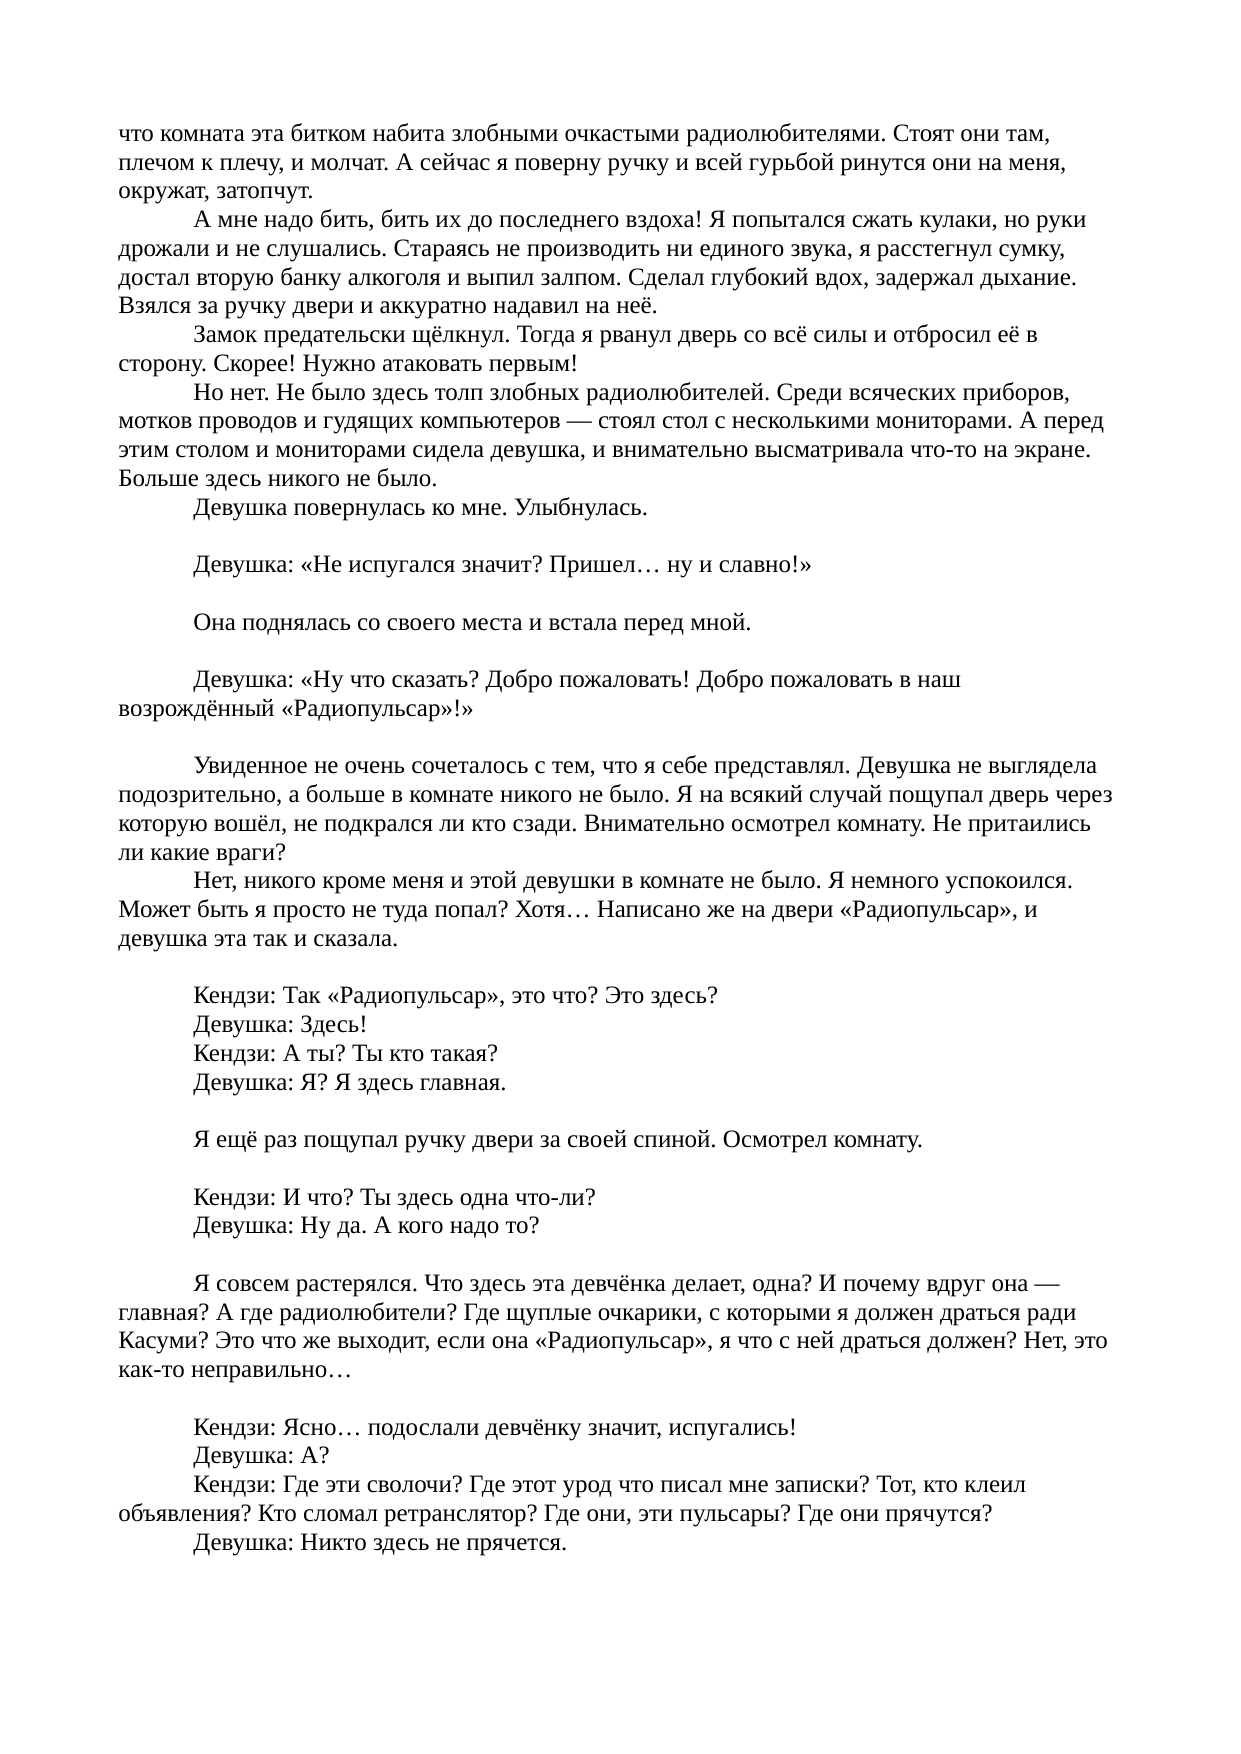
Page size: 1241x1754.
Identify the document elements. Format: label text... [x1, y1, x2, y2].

text Кендзи: Так «Радиопульсар», это что? Это здесь? [118, 981, 1122, 1009]
text Девушка: Ну да. А кого надо то? [118, 1211, 1122, 1239]
text что комната эта битком набита злобными очкастыми радиолюбителями. Стоят они там, плечом к плечу, и молчат. А сейчас я поверну ручку и всей гурьбой ринутся они на меня, окружат, затопчут. [118, 118, 1122, 204]
text Девушка: Я? Я здесь главная. [118, 1067, 1122, 1096]
text Девушка: Здесь! [118, 1009, 1122, 1038]
text Она поднялась со своего места и встала перед мной. [118, 607, 1122, 636]
text Девушка повернулась ко мне. Улыбнулась. [118, 492, 1122, 521]
text Но нет. Не было здесь толп злобных радиолюбителей. Среди всяческих приборов, мотков проводов и гудящих компьютеров — стоял стол с несколькими мониторами. А перед этим столом и мониторами сидела девушка, и внимательно высматривала что-то на экране. Больше здесь никого не было. [118, 377, 1122, 492]
text Кендзи: Где эти сволочи? Где этот урод что писал мне записки? Тот, кто клеил объявления? Кто сломал ретранслятор? Где они, эти пульсары? Где они прячутся? [118, 1469, 1122, 1527]
text Кендзи: И что? Ты здесь одна что-ли? [118, 1182, 1122, 1211]
text Замок предательски щёлкнул. Тогда я рванул дверь со всё силы и отбросил её в сторону. Скорее! Нужно атаковать первым! [118, 319, 1122, 377]
text Увиденное не очень сочеталось с тем, что я себе представлял. Девушка не выглядела подозрительно, а больше в комнате никого не было. Я на всякий случай пощупал дверь через которую вошёл, не подкрался ли кто сзади. Внимательно осмотрел комнату. Не притаились ли какие враги? [118, 751, 1122, 866]
text Я ещё раз пощупал ручку двери за своей спиной. Осмотрел комнату. [118, 1124, 1122, 1153]
text Девушка: «Ну что сказать? Добро пожаловать! Добро пожаловать в наш возрождённый «Радиопульсар»!» [118, 664, 1122, 722]
text Я совсем растерялся. Что здесь эта девчёнка делает, одна? И почему вдруг она — главная? А где радиолюбители? Где щуплые очкарики, с которыми я должен драться ради Касуми? Это что же выходит, если она «Радиопульсар», я что с ней драться должен? Нет, это как-то неправильно… [118, 1268, 1122, 1383]
text Девушка: «Не испугался значит? Пришел… ну и славно!» [118, 549, 1122, 578]
text Девушка: А? [118, 1441, 1122, 1469]
text Кендзи: Ясно… подослали девчёнку значит, испугались! [118, 1412, 1122, 1441]
text Нет, никого кроме меня и этой девушки в комнате не было. Я немного успокоился. Может быть я просто не туда попал? Хотя… Написано же на двери «Радиопульсар», и девушка эта так и сказала. [118, 866, 1122, 952]
text Кендзи: А ты? Ты кто такая? [118, 1038, 1122, 1067]
text Девушка: Никто здесь не прячется. [118, 1527, 1122, 1556]
text А мне надо бить, бить их до последнего вздоха! Я попытался сжать кулаки, но руки дрожали и не слушались. Стараясь не производить ни единого звука, я расстегнул сумку, достал вторую банку алкоголя и выпил залпом. Сделал глубокий вдох, задержал дыхание. Взялся за ручку двери и аккуратно надавил на неё. [118, 204, 1122, 319]
